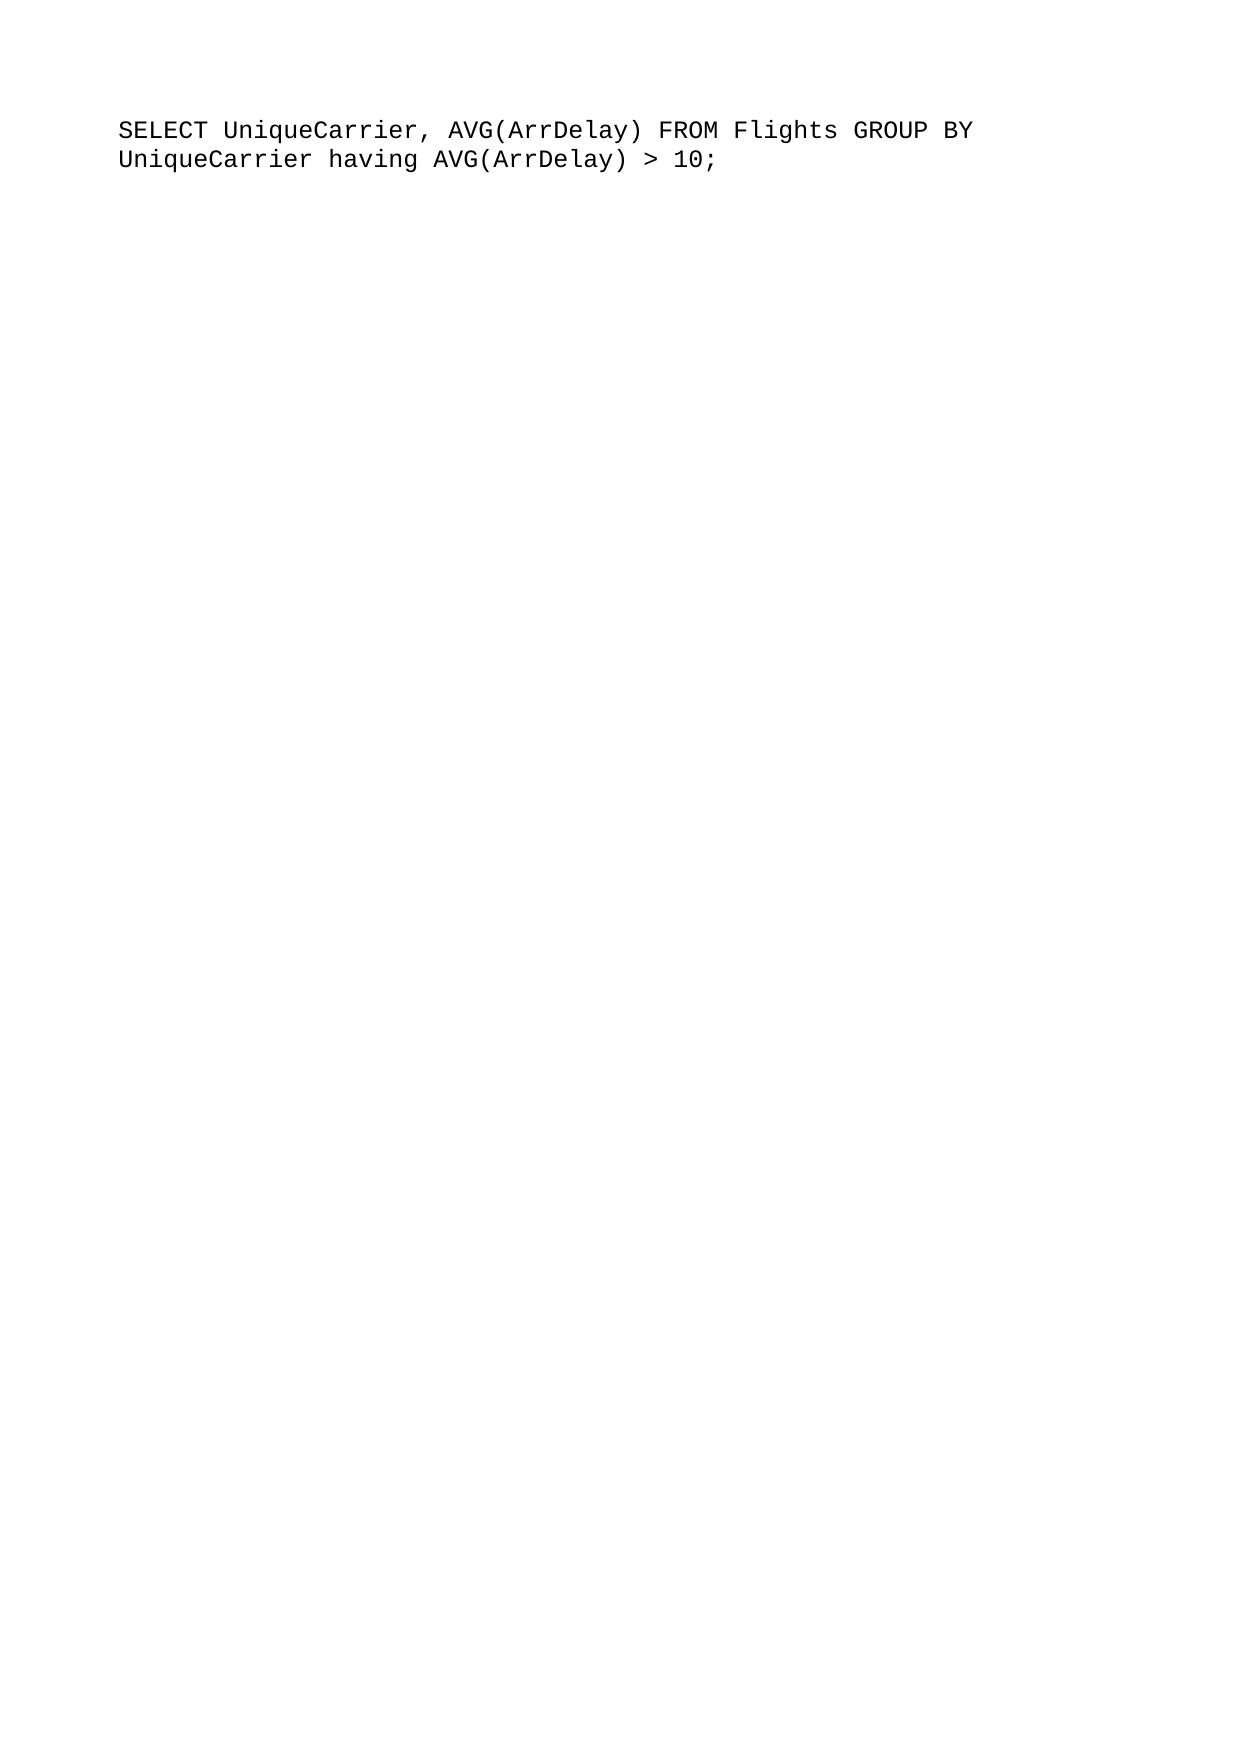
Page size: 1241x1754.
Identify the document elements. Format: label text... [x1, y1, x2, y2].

text SELECT UniqueCarrier, AVG(ArrDelay) FROM Flights GROUP BY UniqueCarrier having AVG(ArrDelay) > 10; [118, 118, 1122, 175]
